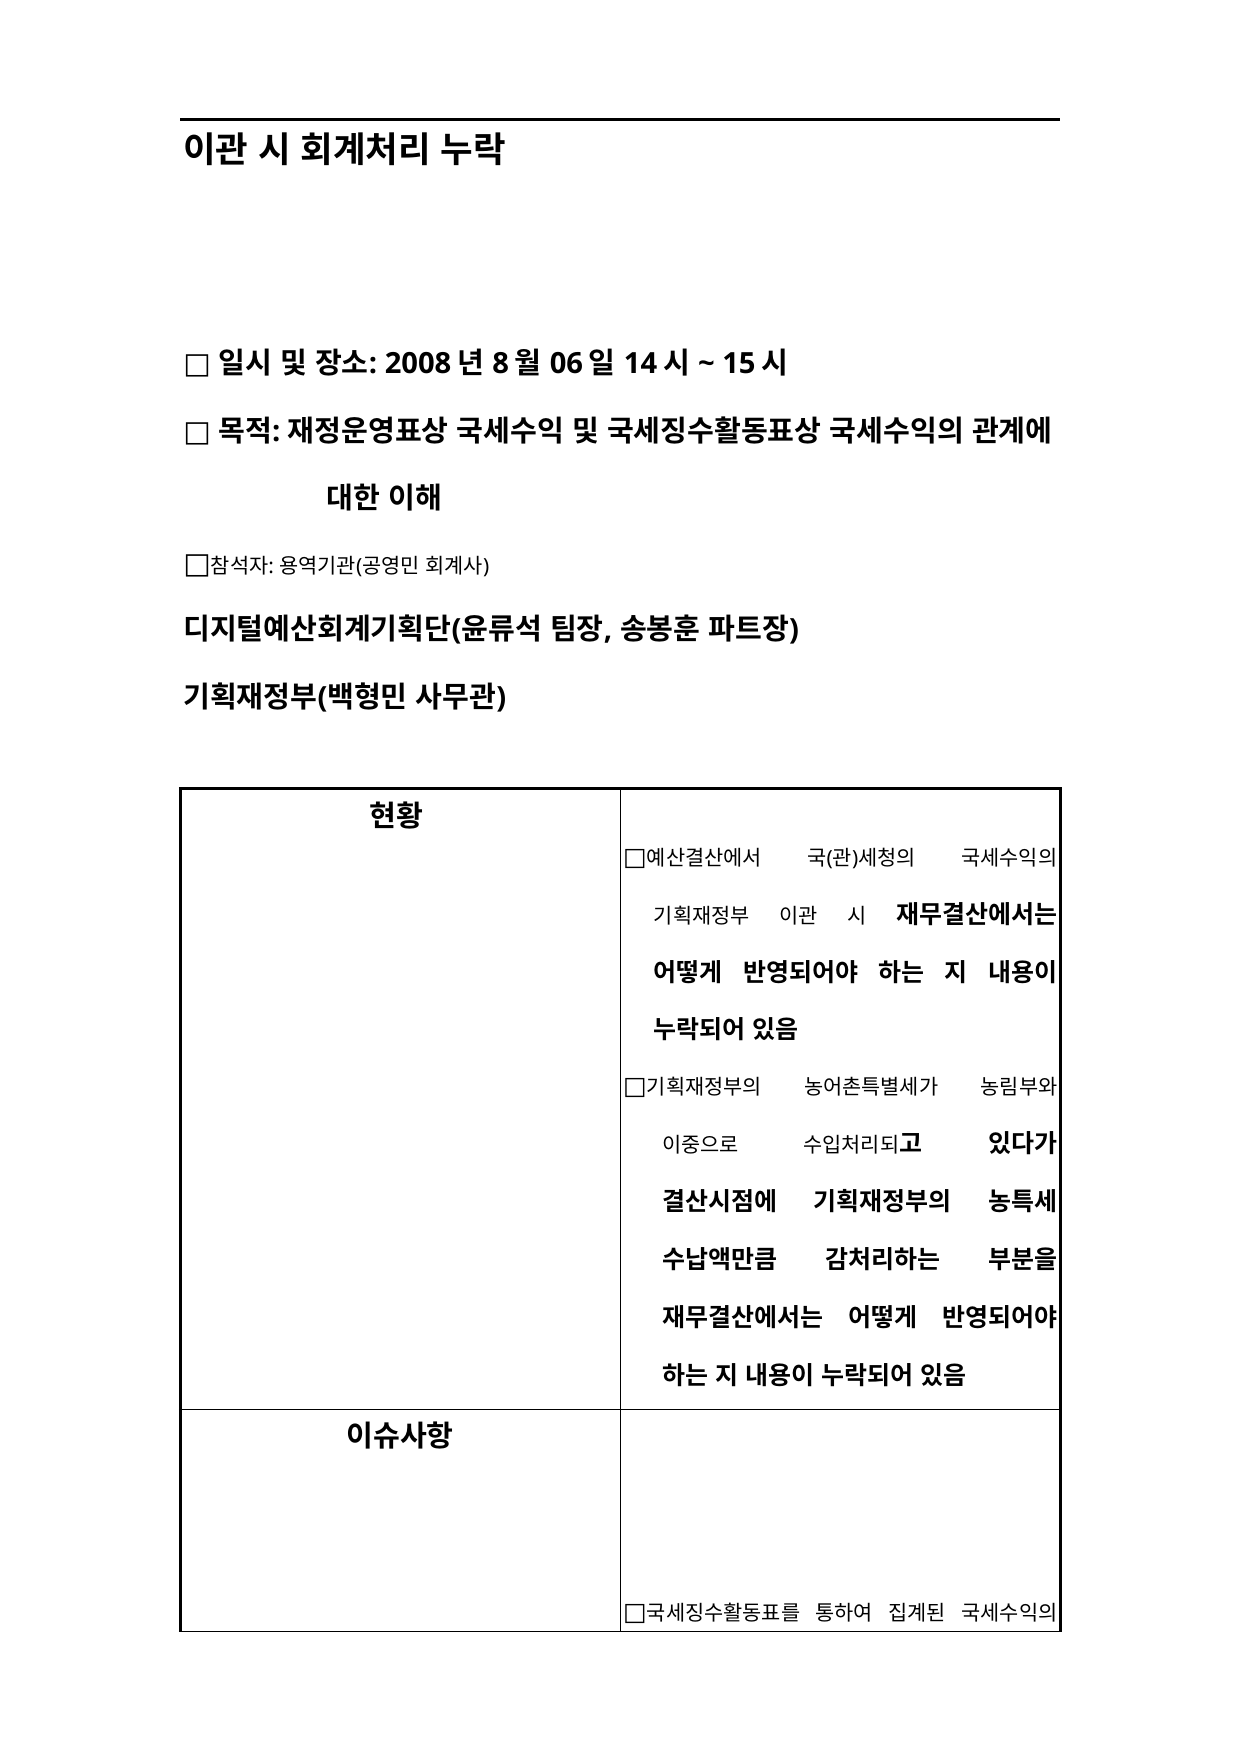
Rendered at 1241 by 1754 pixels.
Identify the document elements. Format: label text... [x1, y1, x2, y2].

table_cell 이슈사항 [182, 1410, 620, 1631]
table_cell □예산결산에서 국(관)세청의 국세수익의 기획재정부 이관 시 재무결산에서는 어떻게 반영되어야 하는 지 내용이 누락되어 있음 □기획재정부의 농어촌특별세가 농림부와 이중으로 수입처리되고 있다가 결산시점에 기획재정부의 농특세 수납액만큼 감처리하는 부분을 재무결산에서는 어떻게 반영되어야 하는 지 내용이 누락되어 있음 [621, 790, 1059, 1409]
table_cell 현황 [182, 790, 620, 1409]
table_header 이관 시 회계처리 누락 □ 일시 및 장소: 2008년 8월 06일 14시 ~ 15시 □ 목적: 재정운영표상 국세수익 및 국세징수활동표상 국세수익의 관계에 대한 이해 □참석자: 용역기관(공영민 회계사) 디지털예산회계기획단(윤류석 팀장, 송봉훈 파트장) 기획재정부(백형민 사무관) [180, 121, 1060, 787]
table_cell □국세징수활동표를 통하여 집계된 국세수익의 [621, 1410, 1059, 1631]
